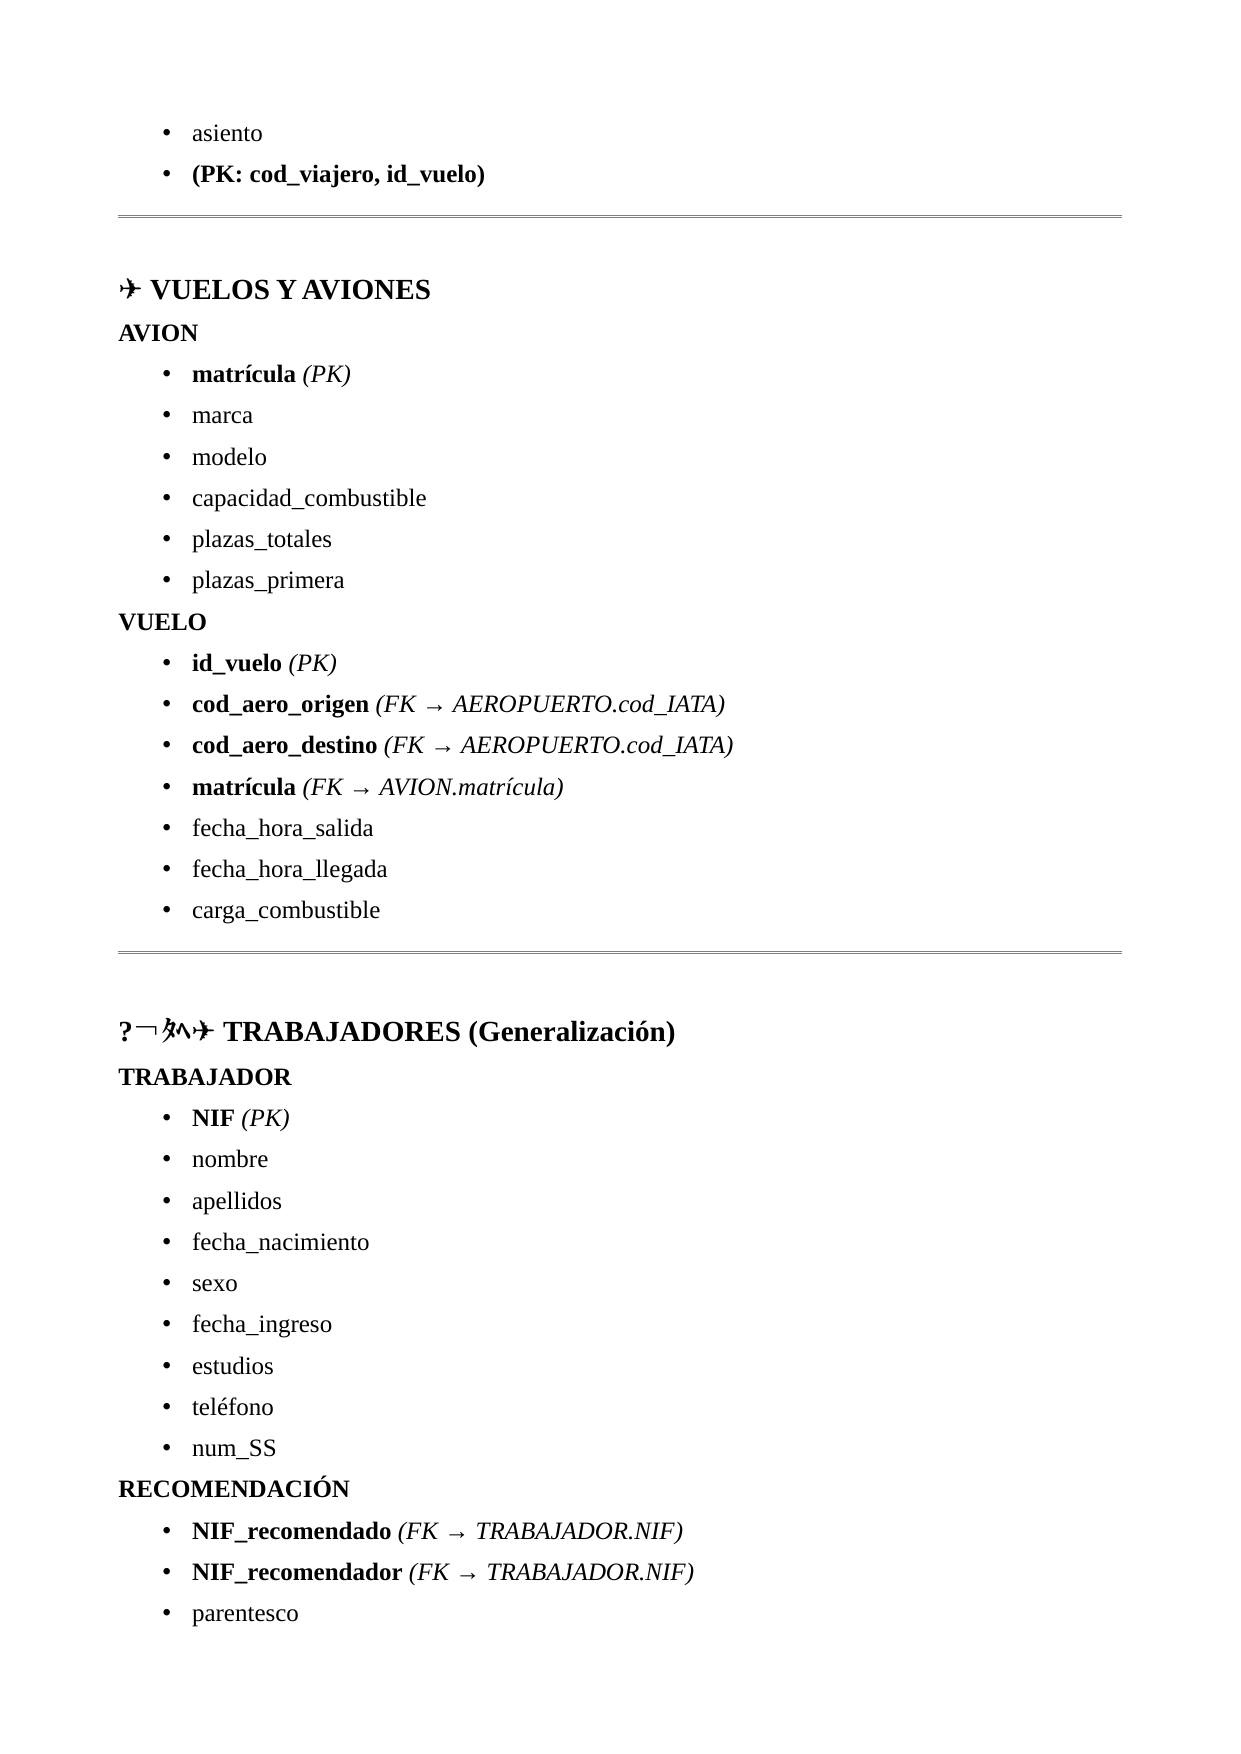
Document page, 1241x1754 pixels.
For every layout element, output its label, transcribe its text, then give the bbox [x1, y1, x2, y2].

list carga_combustible [162, 895, 1122, 924]
list nombre [162, 1144, 1122, 1173]
text VUELO [118, 607, 1122, 635]
list modelo [162, 442, 1122, 470]
list fecha_hora_salida [162, 813, 1122, 842]
subtitle ✈️ VUELOS Y AVIONES [118, 272, 1122, 305]
list num_SS [162, 1433, 1122, 1462]
list plazas_totales [162, 524, 1122, 553]
list matrícula (PK) [162, 359, 1122, 388]
list fecha_hora_llegada [162, 854, 1122, 883]
list NIF_recomendador (FK → TRABAJADOR.NIF) [162, 1557, 1122, 1586]
list capacidad_combustible [162, 483, 1122, 512]
list fecha_ingreso [162, 1309, 1122, 1338]
list asiento [162, 118, 1122, 147]
list (PK: cod_viajero, id_vuelo) [162, 159, 1122, 188]
text AVION [118, 318, 1122, 347]
list NIF_recomendado (FK → TRABAJADOR.NIF) [162, 1516, 1122, 1544]
text RECOMENDACIÓN [118, 1474, 1122, 1503]
subtitle ?￢ﾀﾍ✈️ TRABAJADORES (Generalización) [118, 1008, 1122, 1049]
text TRABAJADOR [118, 1062, 1122, 1091]
list matrícula (FK → AVION.matrícula) [162, 772, 1122, 800]
list cod_aero_origen (FK → AEROPUERTO.cod_IATA) [162, 689, 1122, 718]
list plazas_primera [162, 565, 1122, 594]
list fecha_nacimiento [162, 1227, 1122, 1256]
list sexo [162, 1268, 1122, 1297]
list teléfono [162, 1392, 1122, 1421]
list NIF (PK) [162, 1103, 1122, 1132]
list parentesco [162, 1598, 1122, 1627]
list id_vuelo (PK) [162, 648, 1122, 677]
list estudios [162, 1351, 1122, 1379]
list cod_aero_destino (FK → AEROPUERTO.cod_IATA) [162, 730, 1122, 759]
list apellidos [162, 1186, 1122, 1214]
list marca [162, 400, 1122, 429]
